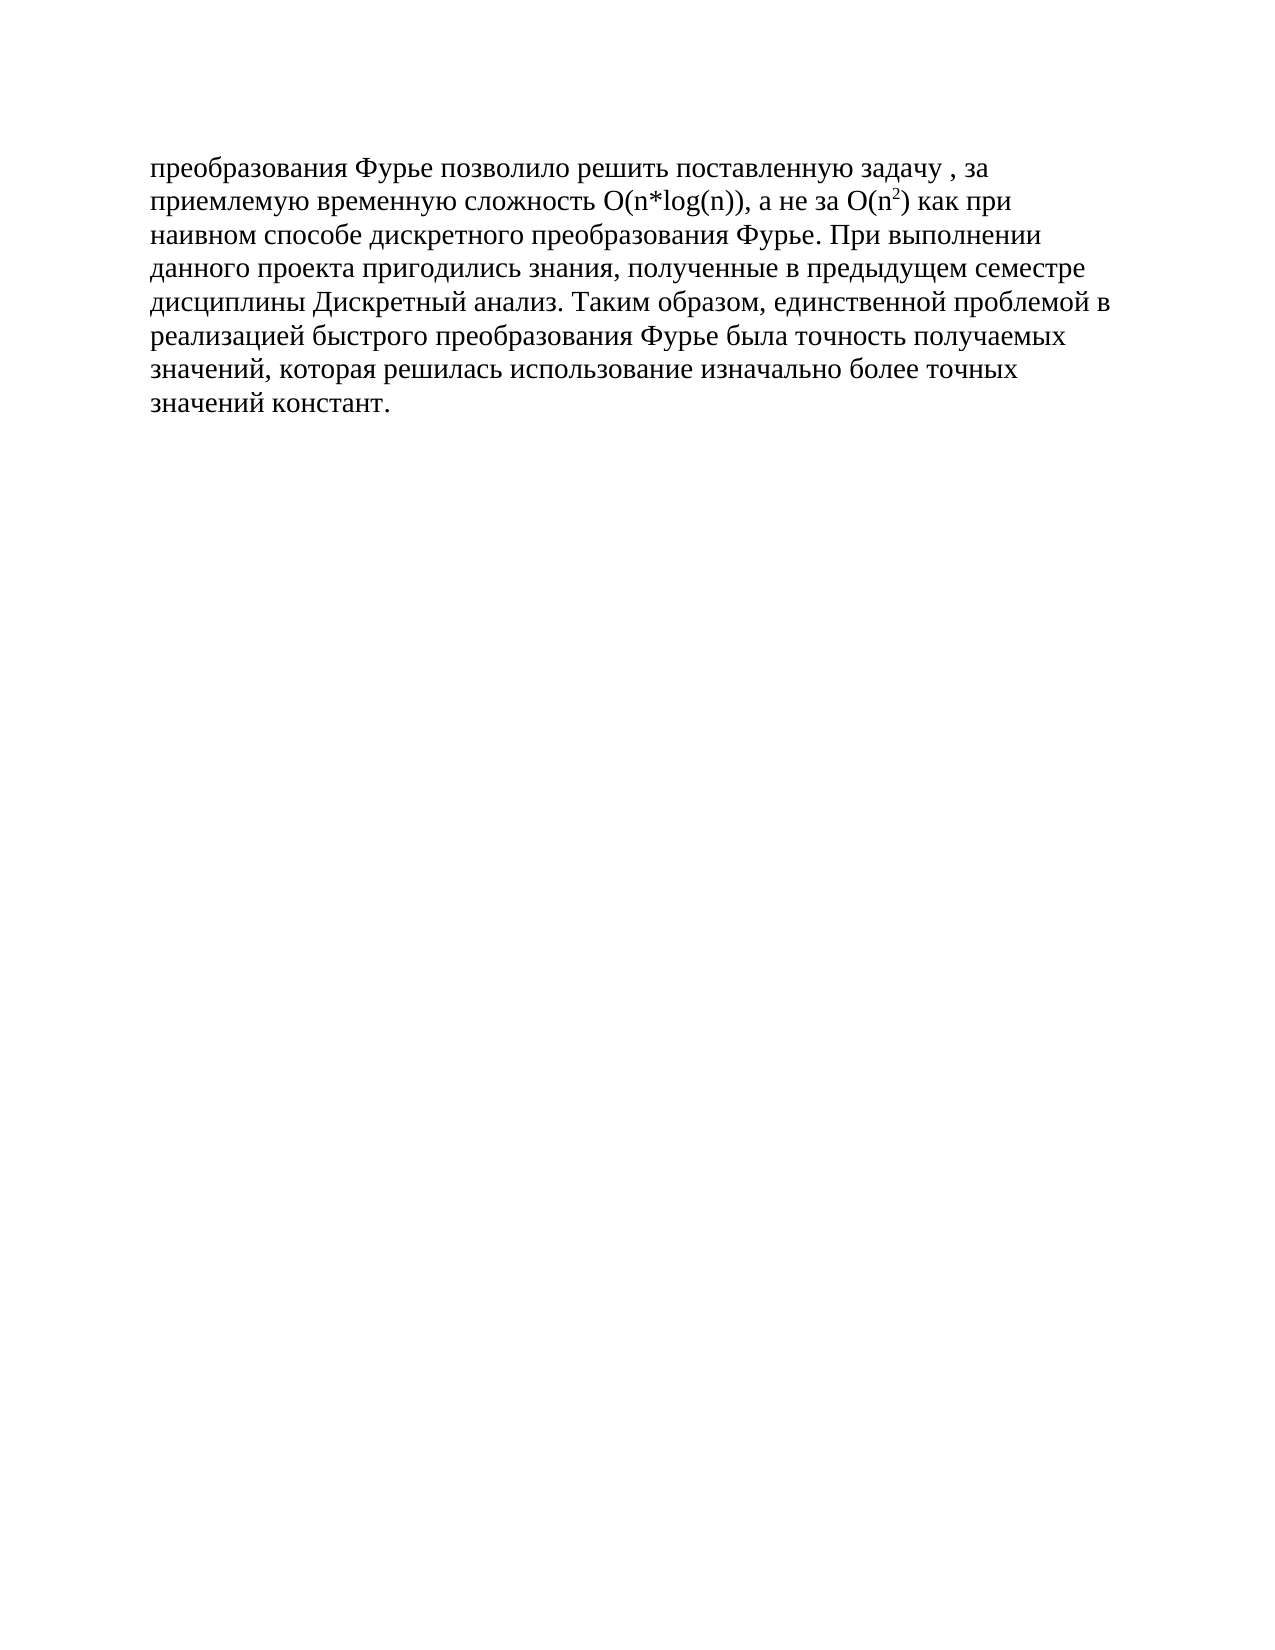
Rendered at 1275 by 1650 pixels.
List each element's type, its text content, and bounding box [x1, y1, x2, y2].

text преобразования Фурье позволило решить поставленную задачу , за приемлемую временную сложность O(n*log(n)), а не за O(n2) как при наивном способе дискретного преобразования Фурье. При выполнении данного проекта пригодились знания, полученные в предыдущем семестре дисциплины Дискретный анализ. Таким образом, единственной проблемой в реализацией быстрого преобразования Фурье была точность получаемых значений, которая решилась использование изначально более точных значений констант. [150, 150, 1125, 418]
